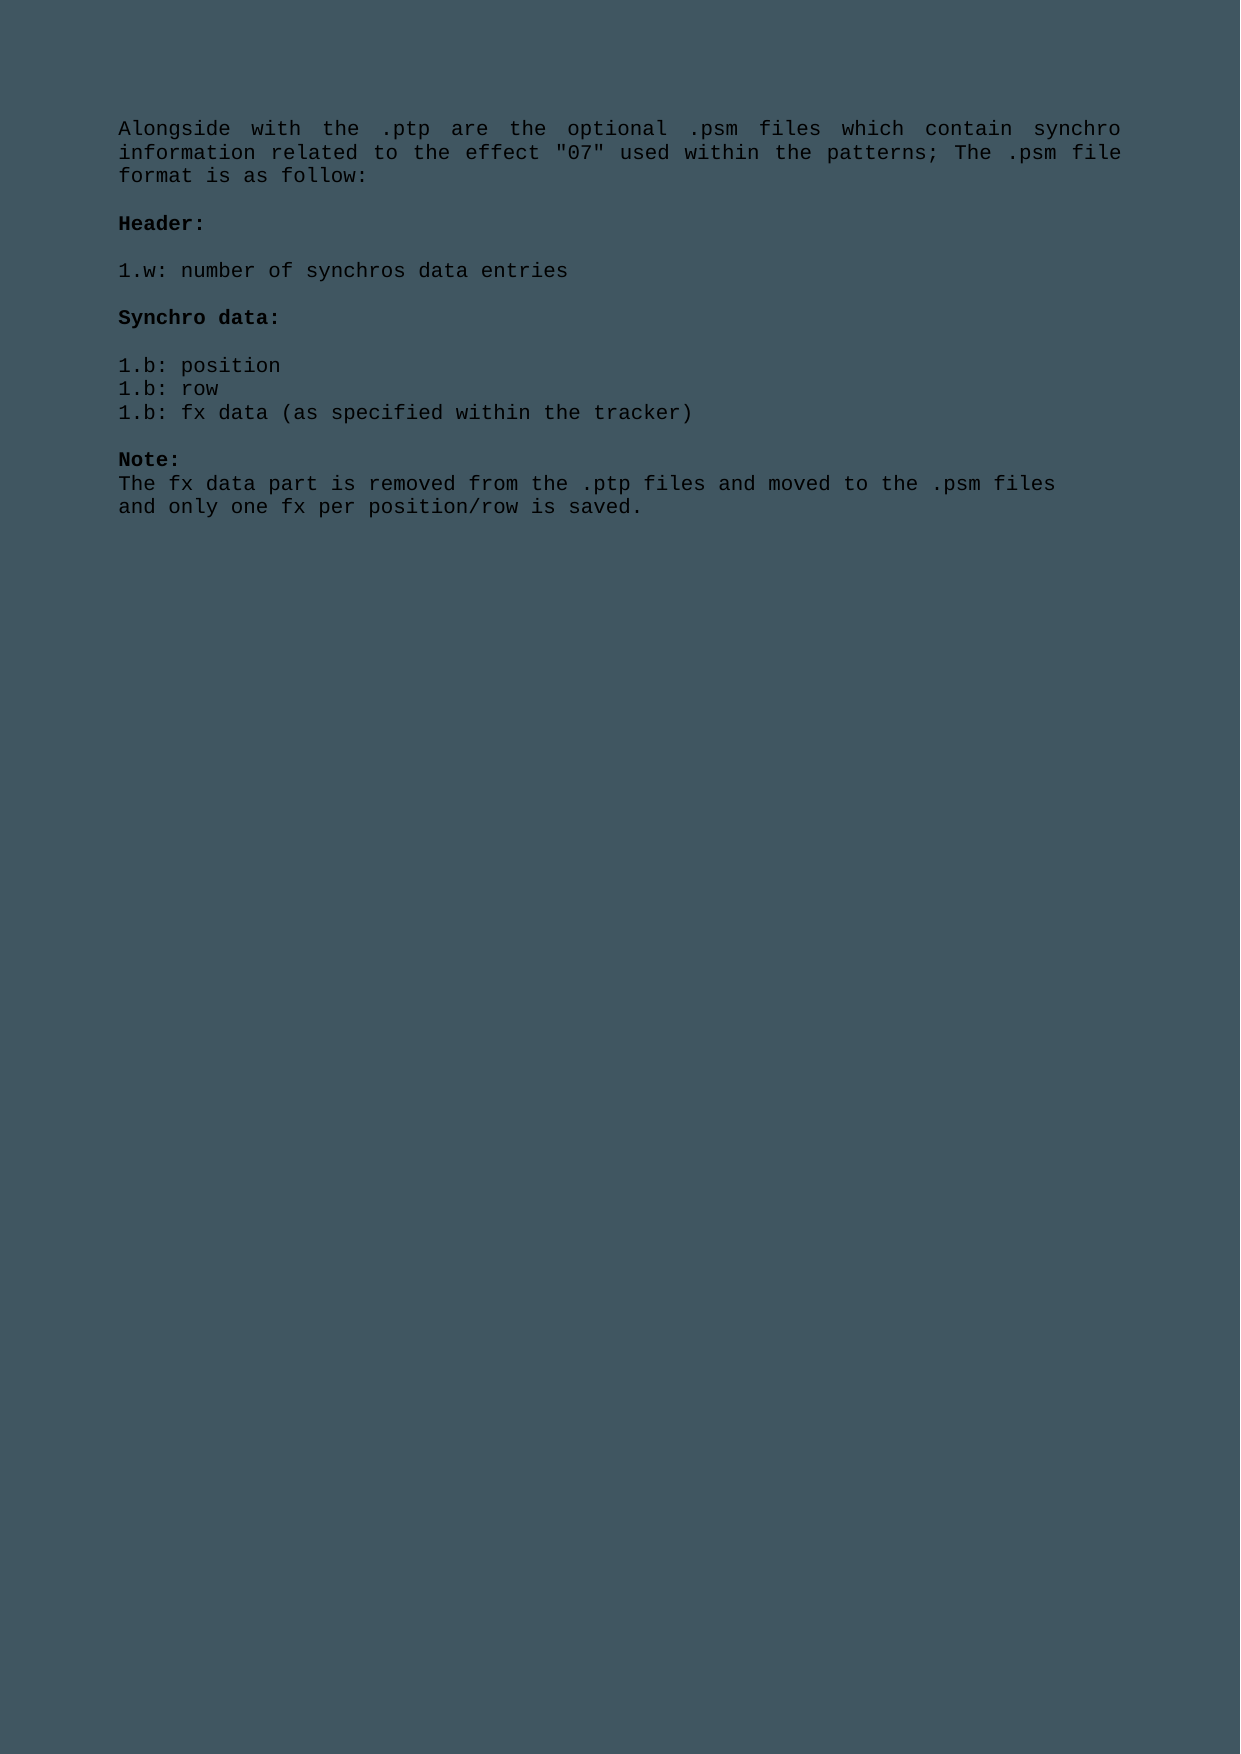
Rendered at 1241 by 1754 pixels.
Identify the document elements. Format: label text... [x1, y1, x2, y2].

text 1.b: row [118, 378, 1122, 402]
text 1.b: position [118, 354, 1122, 378]
text 1.w: number of synchros data entries [118, 260, 1122, 284]
text Note: [118, 449, 1122, 473]
text Header: [118, 213, 1122, 236]
text The fx data part is removed from the .ptp files and moved to the .psm files [118, 473, 1122, 496]
text Alongside with the .ptp are the optional .psm files which contain synchro information related to the effect "07" used within the patterns; The .psm file format is as follow: [118, 118, 1122, 189]
text and only one fx per position/row is saved. [118, 496, 1122, 520]
text Synchro data: [118, 307, 1122, 331]
text 1.b: fx data (as specified within the tracker) [118, 402, 1122, 426]
